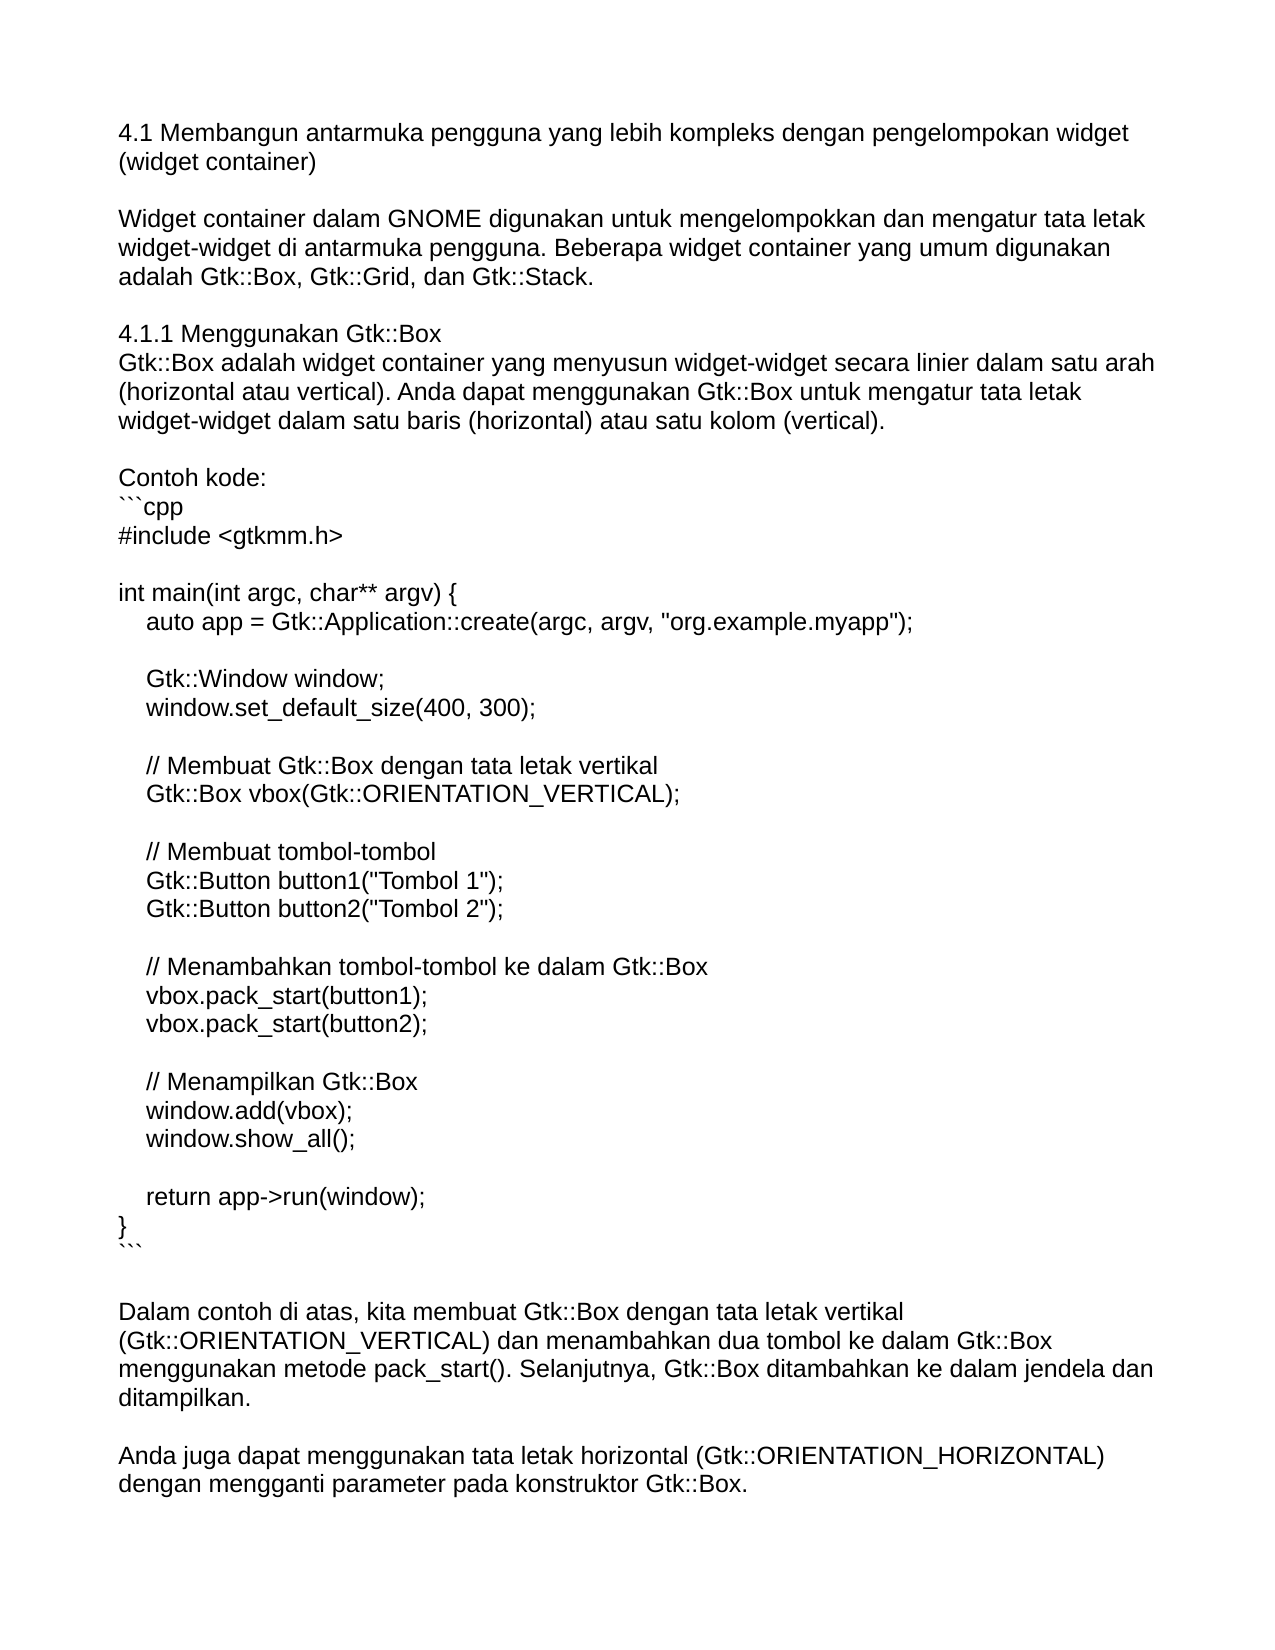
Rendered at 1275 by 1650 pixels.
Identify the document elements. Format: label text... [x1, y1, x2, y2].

text Contoh kode: [118, 463, 1157, 492]
text ``` [118, 1239, 1157, 1268]
text Gtk::Window window; [118, 664, 1157, 693]
text Dalam contoh di atas, kita membuat Gtk::Box dengan tata letak vertikal (Gtk::ORIENTATION_VERTICAL) dan menambahkan dua tombol ke dalam Gtk::Box menggunakan metode pack_start(). Selanjutnya, Gtk::Box ditambahkan ke dalam jendela dan ditampilkan. [118, 1297, 1157, 1412]
text 4.1 Membangun antarmuka pengguna yang lebih kompleks dengan pengelompokan widget (widget container) [118, 118, 1157, 176]
text // Membuat Gtk::Box dengan tata letak vertikal [118, 751, 1157, 779]
text return app->run(window); [118, 1182, 1157, 1211]
text vbox.pack_start(button1); [118, 981, 1157, 1009]
text Gtk::Box vbox(Gtk::ORIENTATION_VERTICAL); [118, 779, 1157, 808]
text } [118, 1211, 1157, 1239]
text Gtk::Box adalah widget container yang menyusun widget-widget secara linier dalam satu arah (horizontal atau vertical). Anda dapat menggunakan Gtk::Box untuk mengatur tata letak widget-widget dalam satu baris (horizontal) atau satu kolom (vertical). [118, 348, 1157, 434]
text window.set_default_size(400, 300); [118, 693, 1157, 722]
text // Menambahkan tombol-tombol ke dalam Gtk::Box [118, 952, 1157, 981]
text // Menampilkan Gtk::Box [118, 1067, 1157, 1096]
text // Membuat tombol-tombol [118, 837, 1157, 866]
text Widget container dalam GNOME digunakan untuk mengelompokkan dan mengatur tata letak widget-widget di antarmuka pengguna. Beberapa widget container yang umum digunakan adalah Gtk::Box, Gtk::Grid, dan Gtk::Stack. [118, 204, 1157, 291]
text Anda juga dapat menggunakan tata letak horizontal (Gtk::ORIENTATION_HORIZONTAL) dengan mengganti parameter pada konstruktor Gtk::Box. [118, 1441, 1157, 1498]
text #include <gtkmm.h> [118, 521, 1157, 549]
text window.show_all(); [118, 1124, 1157, 1153]
text ```cpp [118, 492, 1157, 521]
text window.add(vbox); [118, 1096, 1157, 1124]
text 4.1.1 Menggunakan Gtk::Box [118, 319, 1157, 348]
text int main(int argc, char** argv) { [118, 578, 1157, 607]
text Gtk::Button button1("Tombol 1"); [118, 866, 1157, 894]
text auto app = Gtk::Application::create(argc, argv, "org.example.myapp"); [118, 607, 1157, 636]
text vbox.pack_start(button2); [118, 1009, 1157, 1038]
text Gtk::Button button2("Tombol 2"); [118, 894, 1157, 923]
